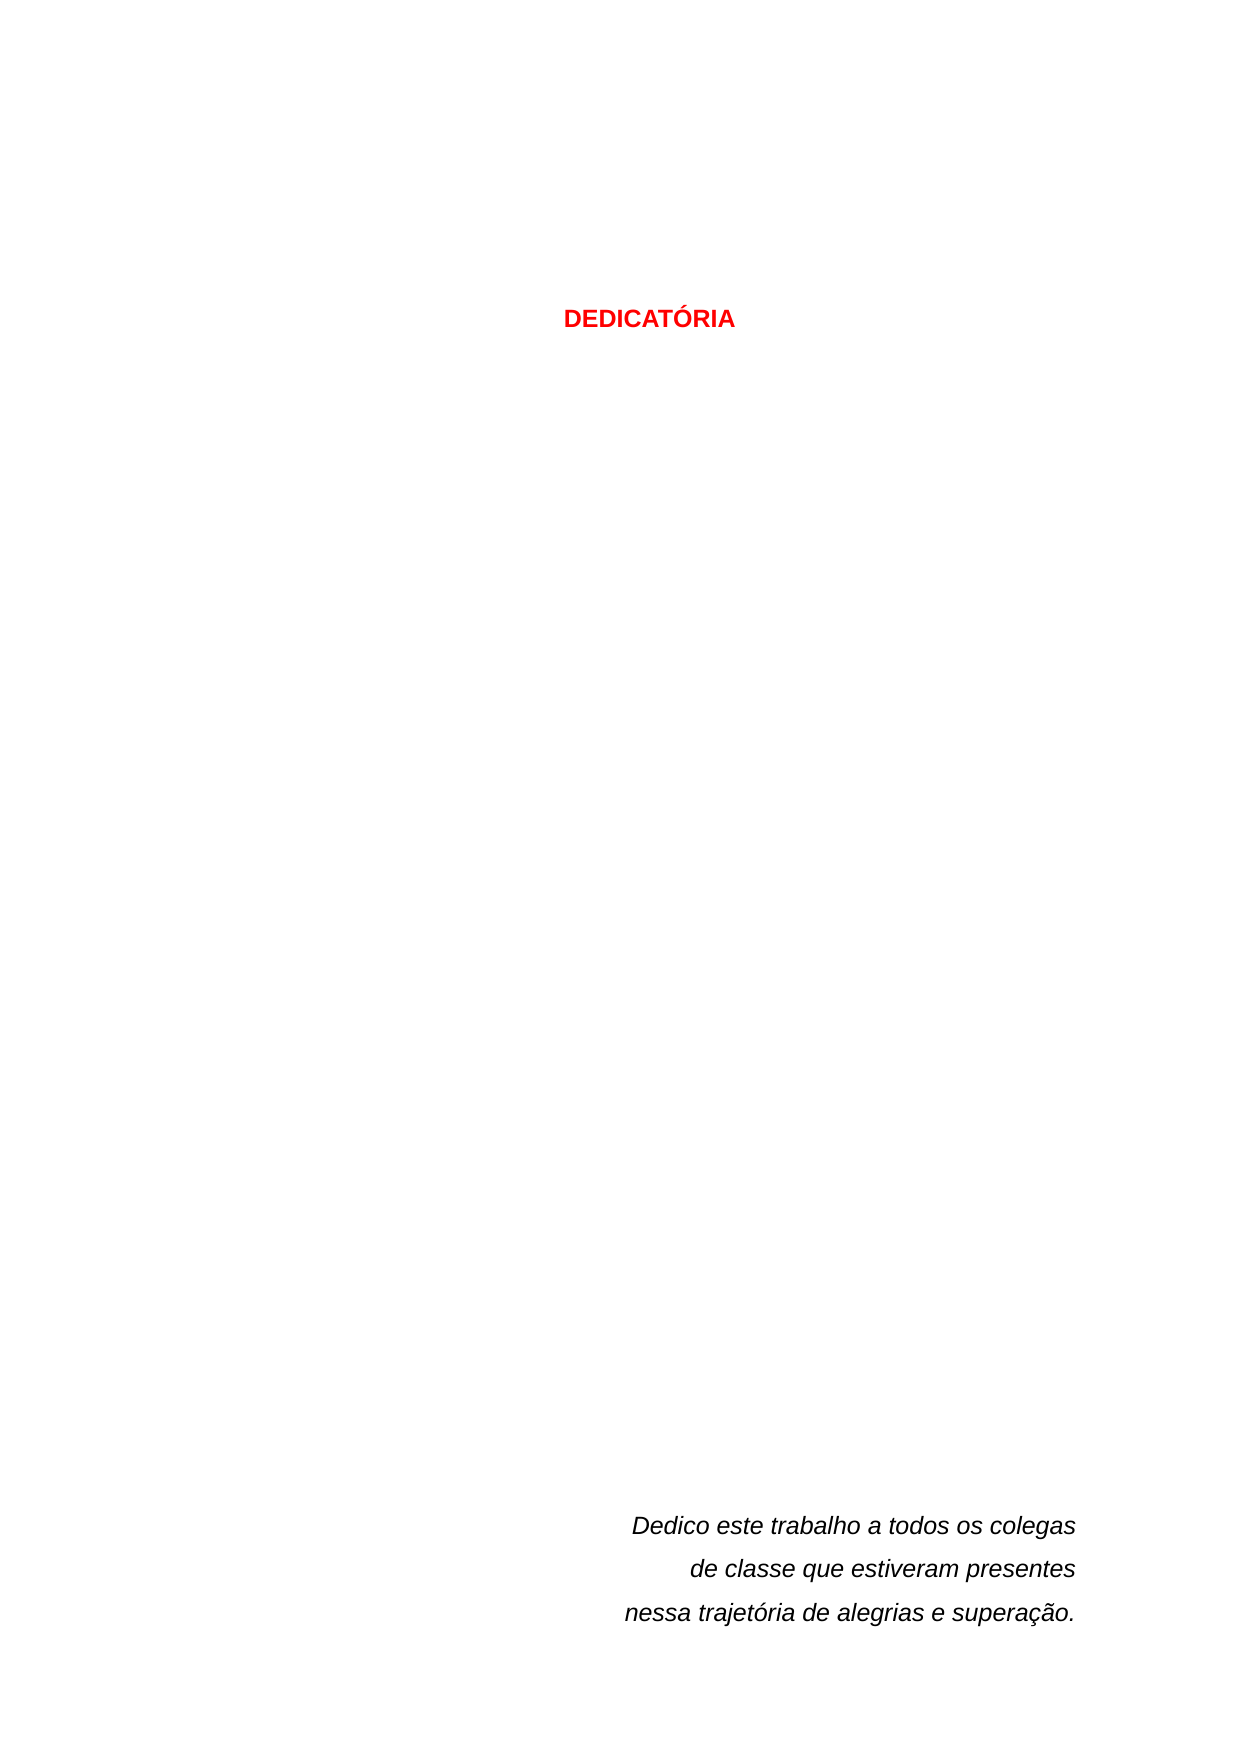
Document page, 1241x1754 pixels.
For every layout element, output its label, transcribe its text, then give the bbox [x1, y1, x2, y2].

text DEDICATÓRIA [177, 304, 1122, 332]
text Dedico este trabalho a todos os colegas [413, 1511, 1076, 1540]
text de classe que estiveram presentes nessa trajetória de alegrias e superação. [620, 1554, 1076, 1626]
